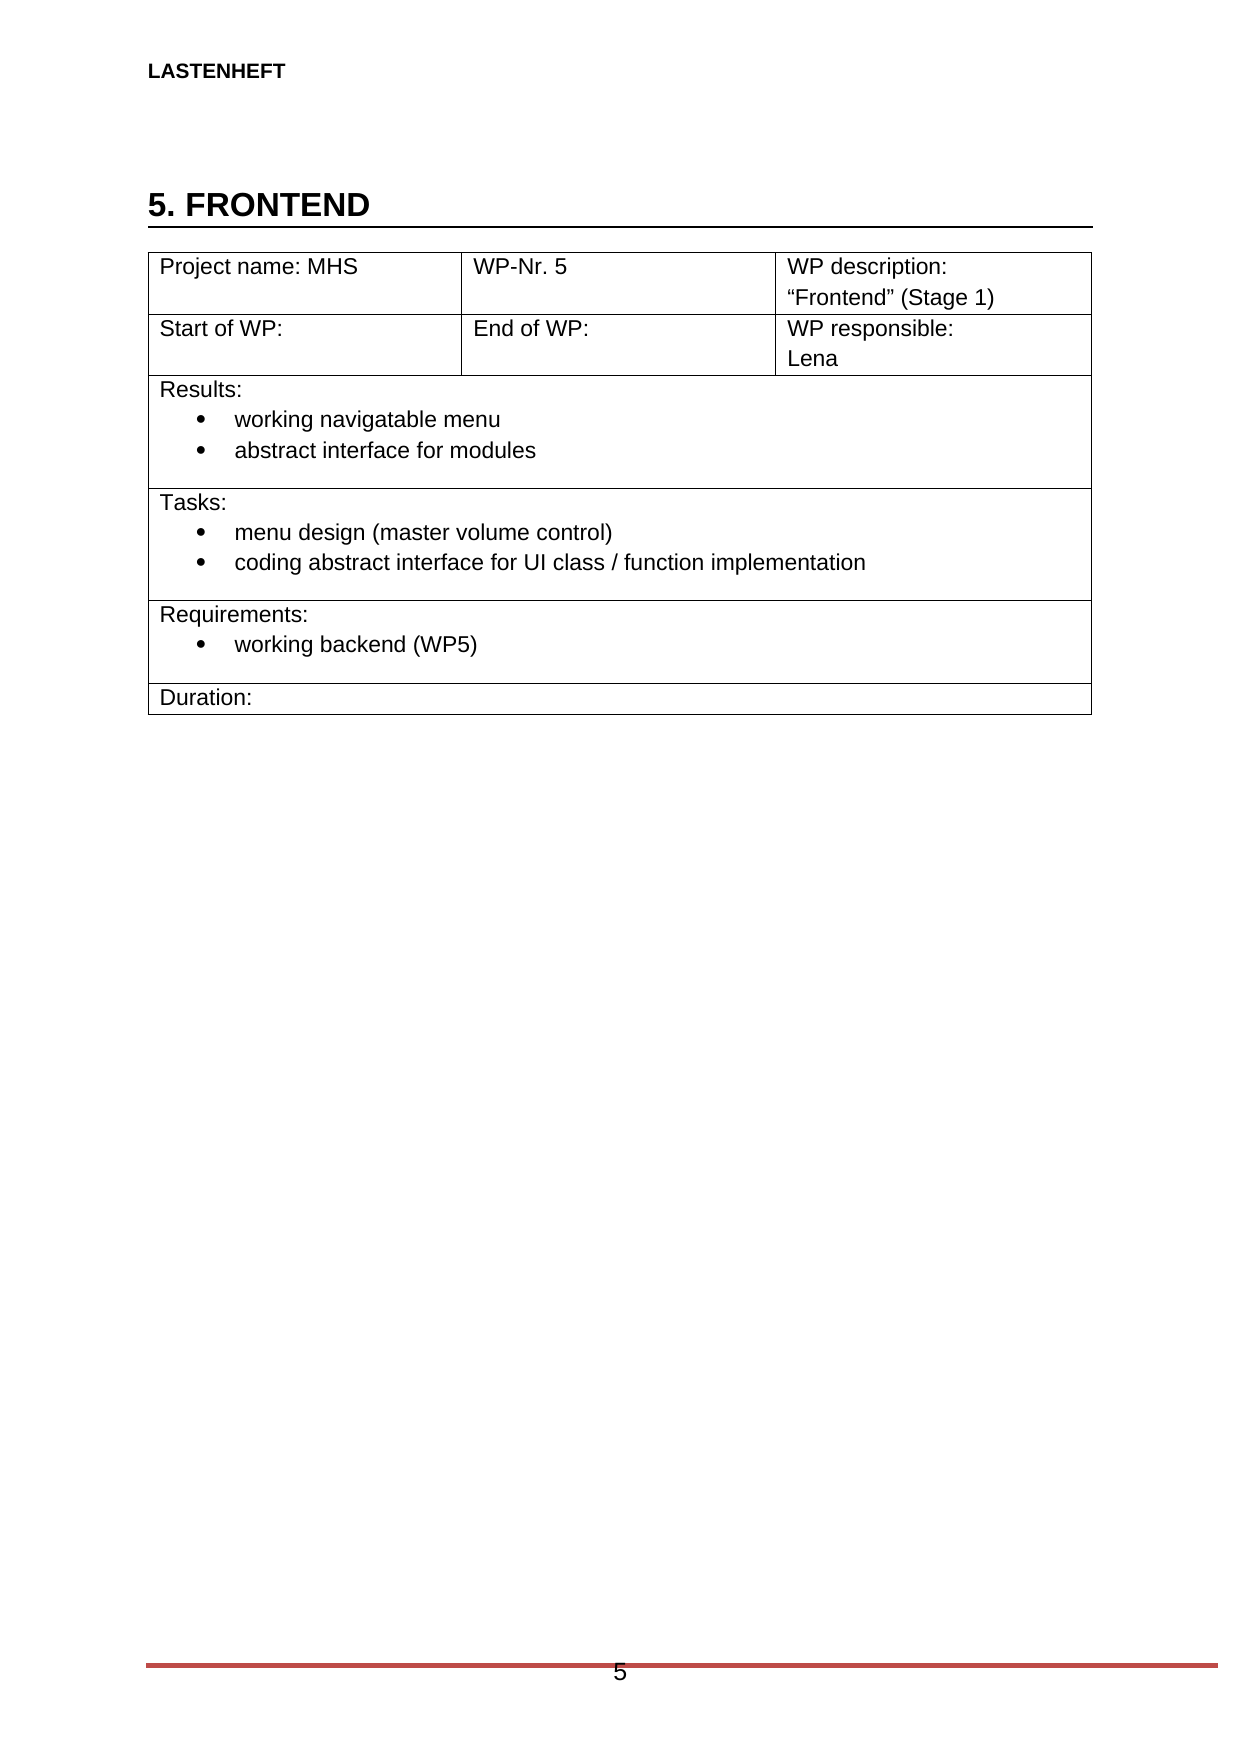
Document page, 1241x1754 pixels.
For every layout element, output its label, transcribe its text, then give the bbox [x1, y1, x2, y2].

table_cell Results: working navigatable menu abstract interface for modules [149, 376, 1091, 488]
table_cell [462, 684, 1091, 714]
table_cell Requirements: working backend (WP5) [149, 601, 1091, 682]
subtitle Frontend [148, 185, 1093, 226]
table_header WP-Nr. 5 [462, 253, 775, 314]
table_cell Start of WP: [149, 315, 461, 375]
table_cell WP responsible: Lena [776, 315, 1091, 375]
table_cell End of WP: [462, 315, 775, 375]
table_cell Duration: [149, 684, 462, 714]
table_header Project name: MHS [149, 253, 461, 314]
table_header WP description: “Frontend” (Stage 1) [776, 253, 1091, 314]
table_cell Tasks: menu design (master volume control) coding abstract interface for UI class / function implementation [149, 489, 1091, 600]
